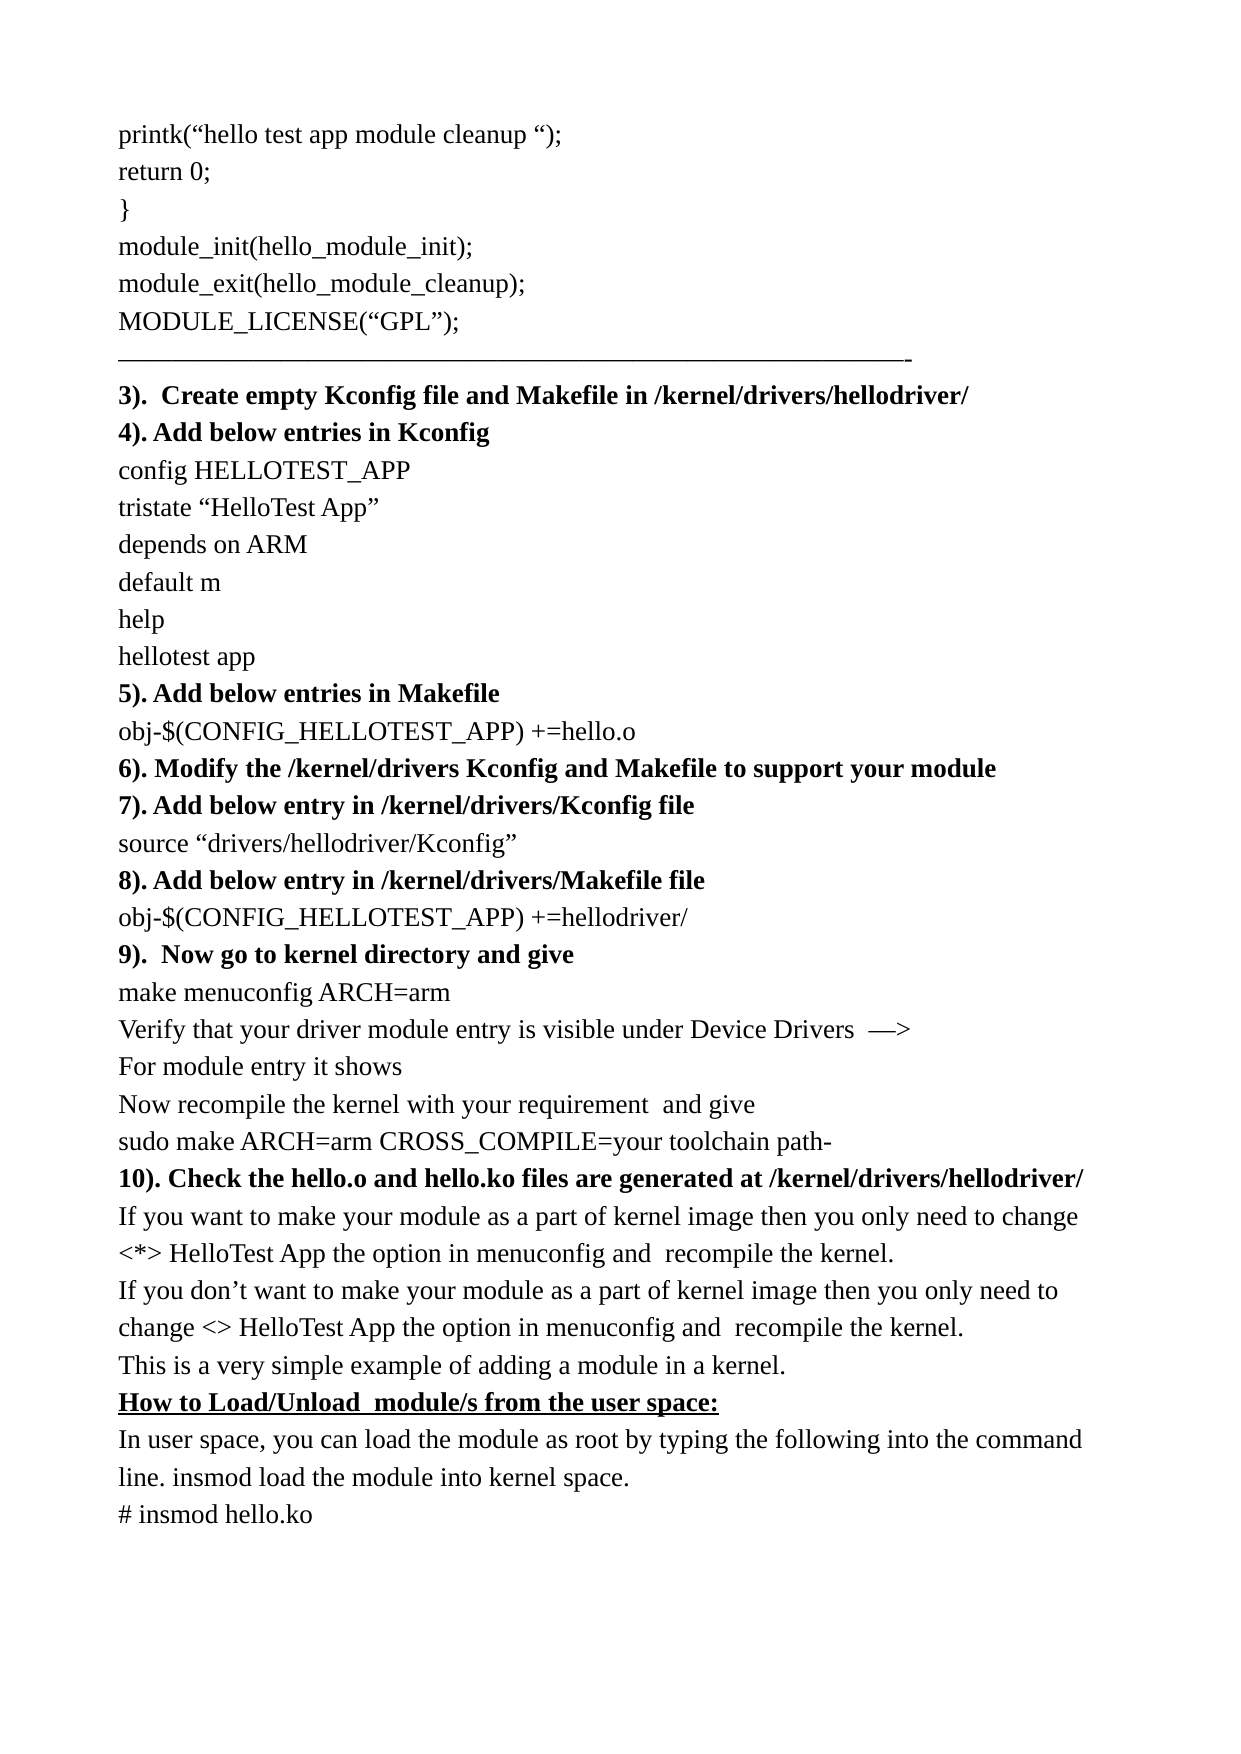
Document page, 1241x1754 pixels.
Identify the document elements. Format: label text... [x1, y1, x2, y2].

text module_init(hello_module_init); module_exit(hello_module_cleanup); MODULE_LICENSE(“GPL”); —————————————————————————————- [118, 230, 1122, 373]
text 8). Add below entry in /kernel/drivers/Makefile file [118, 864, 1122, 895]
text obj-$(CONFIG_HELLOTEST_APP) +=hellodriver/ [118, 901, 1122, 932]
text sudo make ARCH=arm CROSS_COMPILE=your toolchain path- [118, 1125, 1122, 1156]
text 10). Check the hello.o and hello.ko files are generated at /kernel/drivers/hellodriver/ If you want to make your module as a part of kernel image then you only need to change <*> HelloTest App the option in menuconfig and recompile the kernel. If you don’t want to make your module as a part of kernel image then you only need to change <> HelloTest App the option in menuconfig and recompile the kernel. This is a very simple example of adding a module in a kernel. How to Load/Unload module/s from the user space: In user space, you can load the module as root by typing the following into the command line. insmod load the module into kernel space. # insmod hello.ko [118, 1162, 1122, 1529]
text config HELLOTEST_APP tristate “HelloTest App” depends on ARM default m help hellotest app [118, 454, 1122, 671]
text 3). Create empty Kconfig file and Makefile in /kernel/drivers/hellodriver/ 4). Add below entries in Kconfig [118, 379, 1122, 448]
text 5). Add below entries in Makefile [118, 677, 1122, 709]
text 9). Now go to kernel directory and give [118, 938, 1122, 970]
text Verify that your driver module entry is visible under Device Drivers —> For module entry it shows Now recompile the kernel with your requirement and give [118, 1013, 1122, 1119]
text printk(“hello test app module cleanup “); return 0; } [118, 118, 1122, 224]
text obj-$(CONFIG_HELLOTEST_APP) +=hello.o [118, 715, 1122, 746]
text make menuconfig ARCH=arm [118, 976, 1122, 1007]
text source “drivers/hellodriver/Kconfig” [118, 827, 1122, 858]
text 6). Modify the /kernel/drivers Kconfig and Makefile to support your module 7). Add below entry in /kernel/drivers/Kconfig file [118, 752, 1122, 821]
